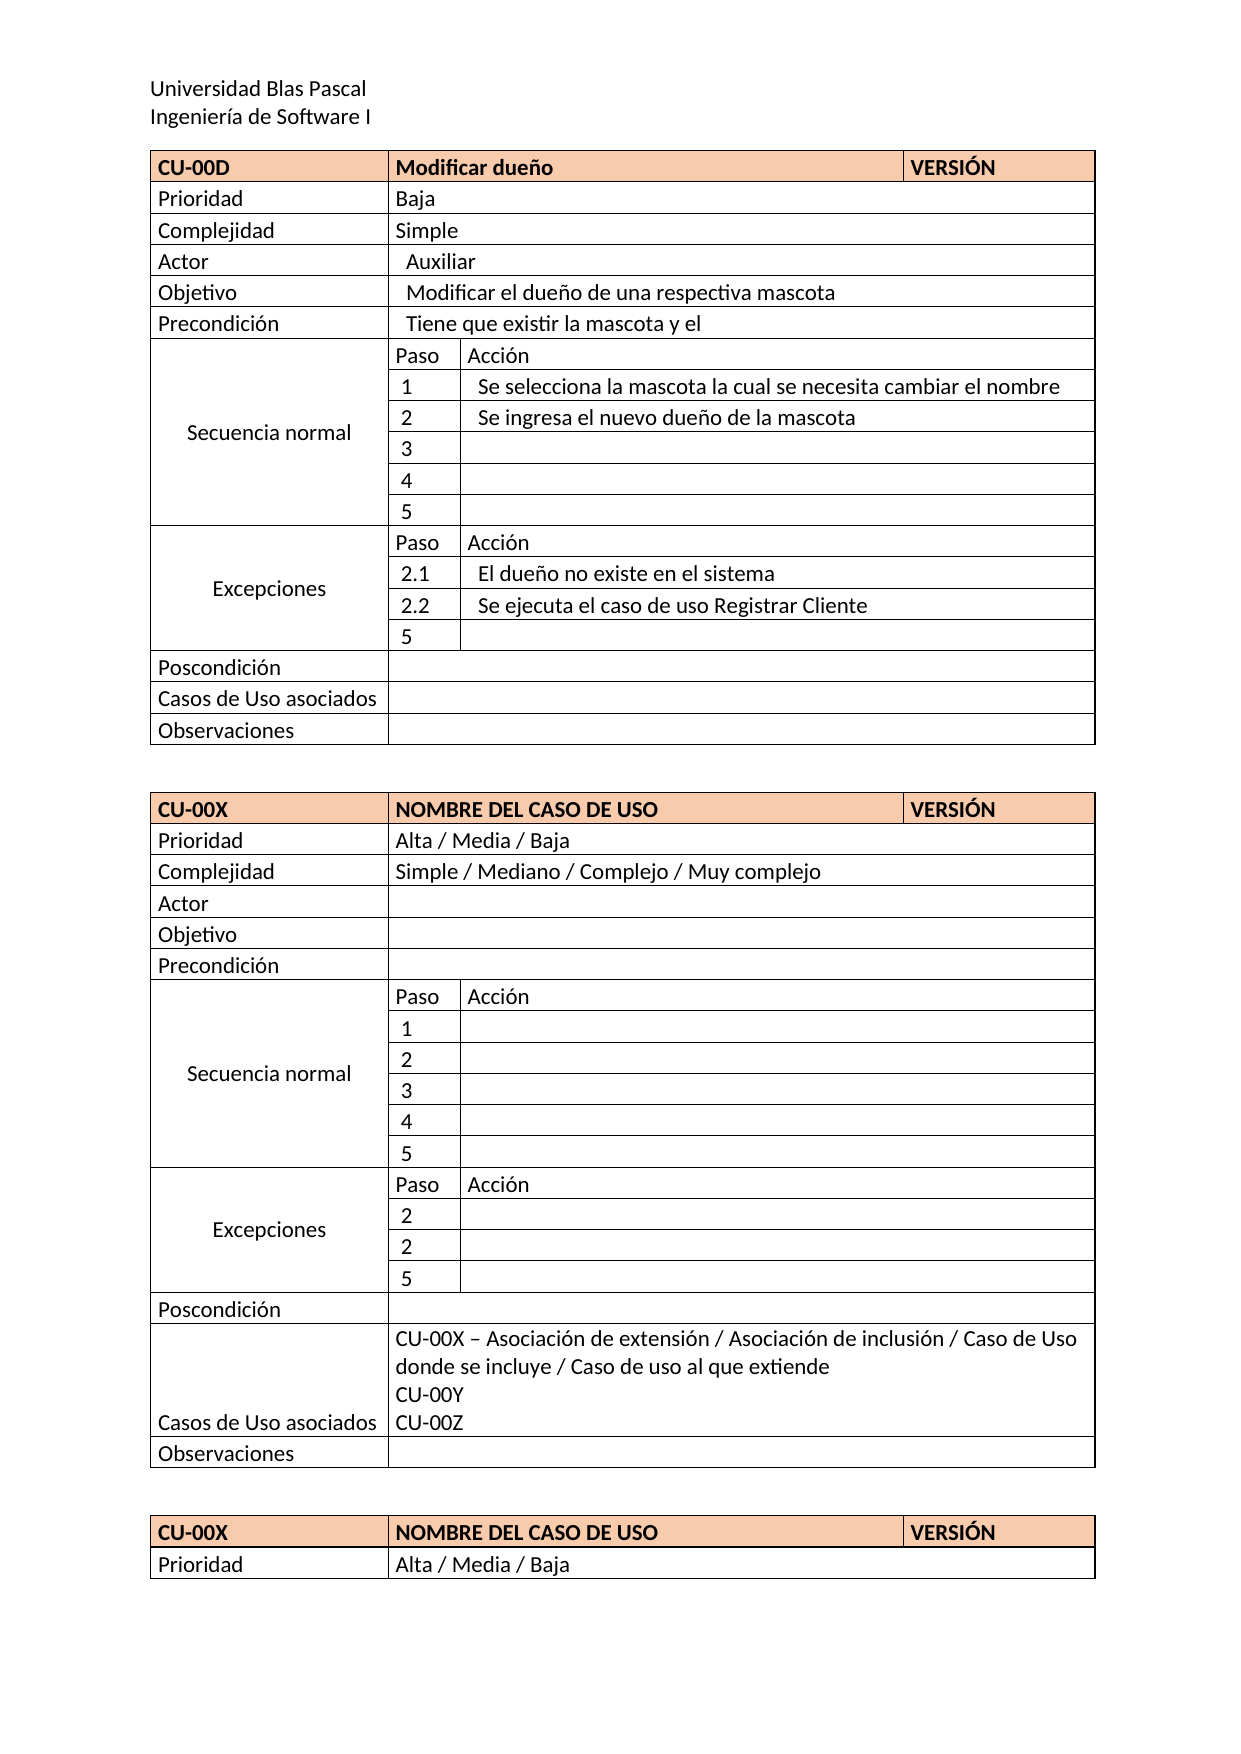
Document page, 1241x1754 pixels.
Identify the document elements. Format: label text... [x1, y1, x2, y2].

table_cell Se ingresa el nuevo dueño de la mascota [461, 401, 1094, 431]
table_cell Excepciones [151, 1168, 388, 1292]
table_cell [389, 1437, 1094, 1467]
table_cell Baja [389, 182, 1094, 212]
table_cell 2.1 [389, 557, 460, 587]
table_cell Actor [151, 886, 388, 917]
table_cell Casos de Uso asociados [151, 682, 388, 712]
table_cell [389, 651, 1094, 681]
table_cell [461, 1105, 1094, 1135]
table_cell 1 [389, 1011, 460, 1042]
table_cell Precondición [151, 949, 388, 979]
table_cell Excepciones [151, 526, 388, 650]
table_cell Alta / Media / Baja [389, 824, 1094, 854]
table_cell [461, 620, 1094, 650]
table_cell [389, 886, 1094, 917]
table_cell 3 [389, 1074, 460, 1104]
table_cell 2.2 [389, 589, 460, 619]
table_cell El dueño no existe en el sistema [461, 557, 1094, 587]
table_cell Objetivo [151, 276, 388, 306]
table_cell 3 [389, 432, 460, 462]
table_cell 2 [389, 401, 460, 431]
table_cell [461, 1074, 1094, 1104]
table_cell [389, 949, 1094, 979]
table_cell Actor [151, 245, 388, 275]
table_cell [461, 1230, 1094, 1260]
table_cell 2 [389, 1199, 460, 1229]
table_cell [389, 1293, 1094, 1323]
table_cell [461, 1043, 1094, 1073]
table_cell Acción [461, 980, 1094, 1010]
table_cell 5 [389, 1136, 460, 1167]
table_cell [389, 918, 1094, 948]
table_header VERSIÓN [904, 1516, 1094, 1546]
table_cell [461, 464, 1094, 494]
table_cell Paso [389, 980, 460, 1010]
table_cell 4 [389, 1105, 460, 1135]
table_cell [461, 495, 1094, 525]
table_cell Auxiliar [389, 245, 1094, 275]
table_cell [389, 714, 1094, 744]
table_cell 4 [389, 464, 460, 494]
table_cell Tiene que existir la mascota y el [389, 307, 1094, 337]
table_cell 5 [389, 1261, 460, 1292]
table_cell 5 [389, 495, 460, 525]
table_cell Simple [389, 214, 1094, 244]
table_cell Prioridad [151, 1548, 388, 1578]
table_cell Prioridad [151, 182, 388, 212]
table_cell Secuencia normal [151, 980, 388, 1167]
table_cell [461, 1136, 1094, 1167]
table_header NOMBRE DEL CASO DE USO [389, 1516, 903, 1546]
table_cell Alta / Media / Baja [389, 1548, 1094, 1578]
table_cell Acción [461, 339, 1094, 369]
table_cell [389, 682, 1094, 712]
table_cell Complejidad [151, 855, 388, 885]
table_cell Modificar el dueño de una respectiva mascota [389, 276, 1094, 306]
table_cell Paso [389, 339, 460, 369]
table_cell Observaciones [151, 714, 388, 744]
table_cell Precondición [151, 307, 388, 337]
table_cell Secuencia normal [151, 339, 388, 525]
table_cell Casos de Uso asociados [151, 1324, 388, 1436]
table_cell Se selecciona la mascota la cual se necesita cambiar el nombre [461, 370, 1094, 400]
table_cell Se ejecuta el caso de uso Registrar Cliente [461, 589, 1094, 619]
table_cell Complejidad [151, 214, 388, 244]
table_header CU-00D [151, 151, 388, 181]
table_header CU-00X [151, 1516, 388, 1546]
table_cell 2 [389, 1043, 460, 1073]
table_header NOMBRE DEL CASO DE USO [389, 793, 903, 823]
table_cell CU-00X – Asociación de extensión / Asociación de inclusión / Caso de Uso donde se incluye / Caso de uso al que extiende CU-00Y CU-00Z [389, 1324, 1094, 1436]
table_cell Objetivo [151, 918, 388, 948]
table_cell Acción [461, 526, 1094, 556]
table_cell 1 [389, 370, 460, 400]
table_header VERSIÓN [904, 151, 1094, 181]
table_header VERSIÓN [904, 793, 1094, 823]
table_cell Simple / Mediano / Complejo / Muy complejo [389, 855, 1094, 885]
table_header Modificar dueño [389, 151, 903, 181]
table_cell [461, 1261, 1094, 1292]
table_cell Acción [461, 1168, 1094, 1198]
table_header CU-00X [151, 793, 388, 823]
table_cell Poscondición [151, 1293, 388, 1323]
table_cell Observaciones [151, 1437, 388, 1467]
table_cell 5 [389, 620, 460, 650]
table_cell Prioridad [151, 824, 388, 854]
table_cell [461, 1199, 1094, 1229]
table_cell 2 [389, 1230, 460, 1260]
table_cell Paso [389, 1168, 460, 1198]
table_cell [461, 432, 1094, 462]
table_cell [461, 1011, 1094, 1042]
table_cell Poscondición [151, 651, 388, 681]
table_cell Paso [389, 526, 460, 556]
